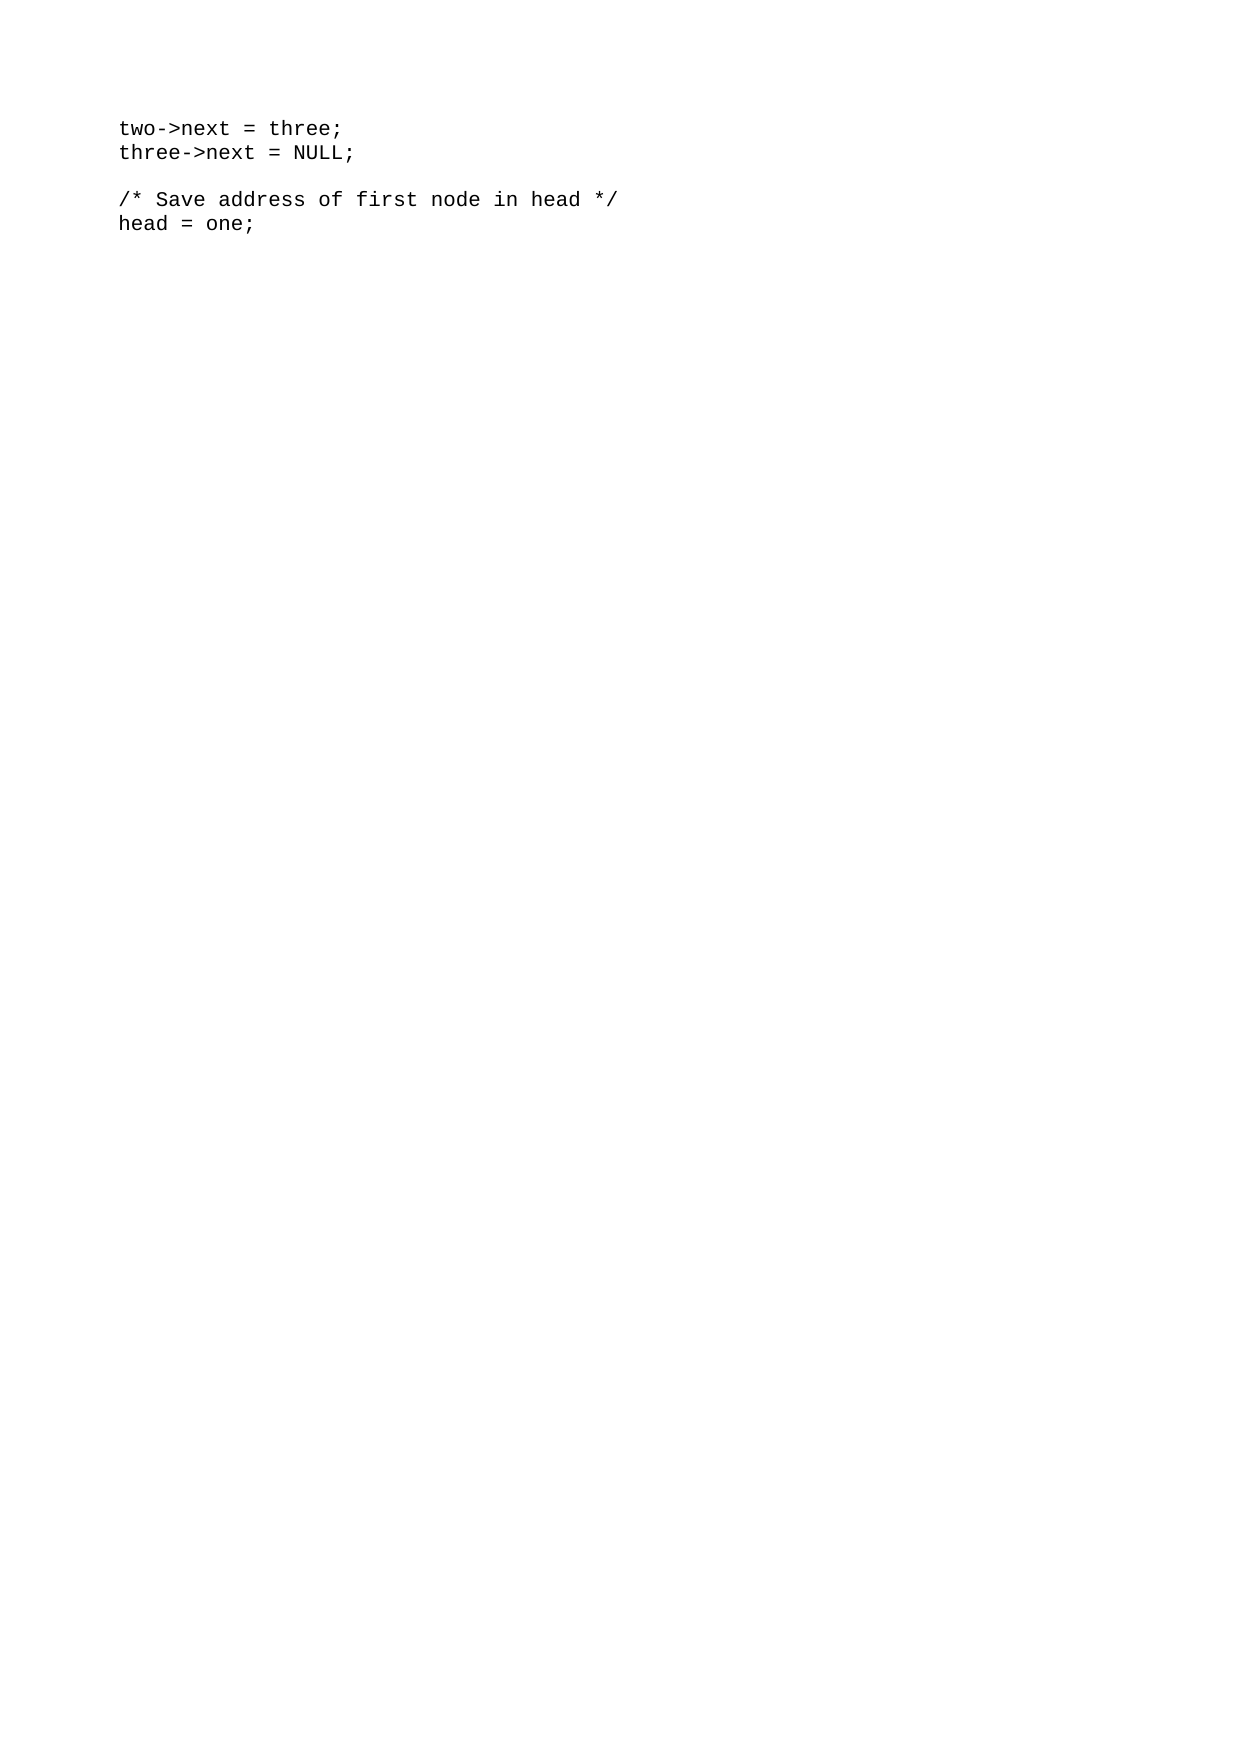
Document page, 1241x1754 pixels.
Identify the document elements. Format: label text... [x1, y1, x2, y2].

text two->next = three; [118, 118, 1122, 142]
text three->next = NULL; [118, 142, 1122, 165]
text head = one; [118, 213, 1122, 236]
text /* Save address of first node in head */ [118, 189, 1122, 213]
